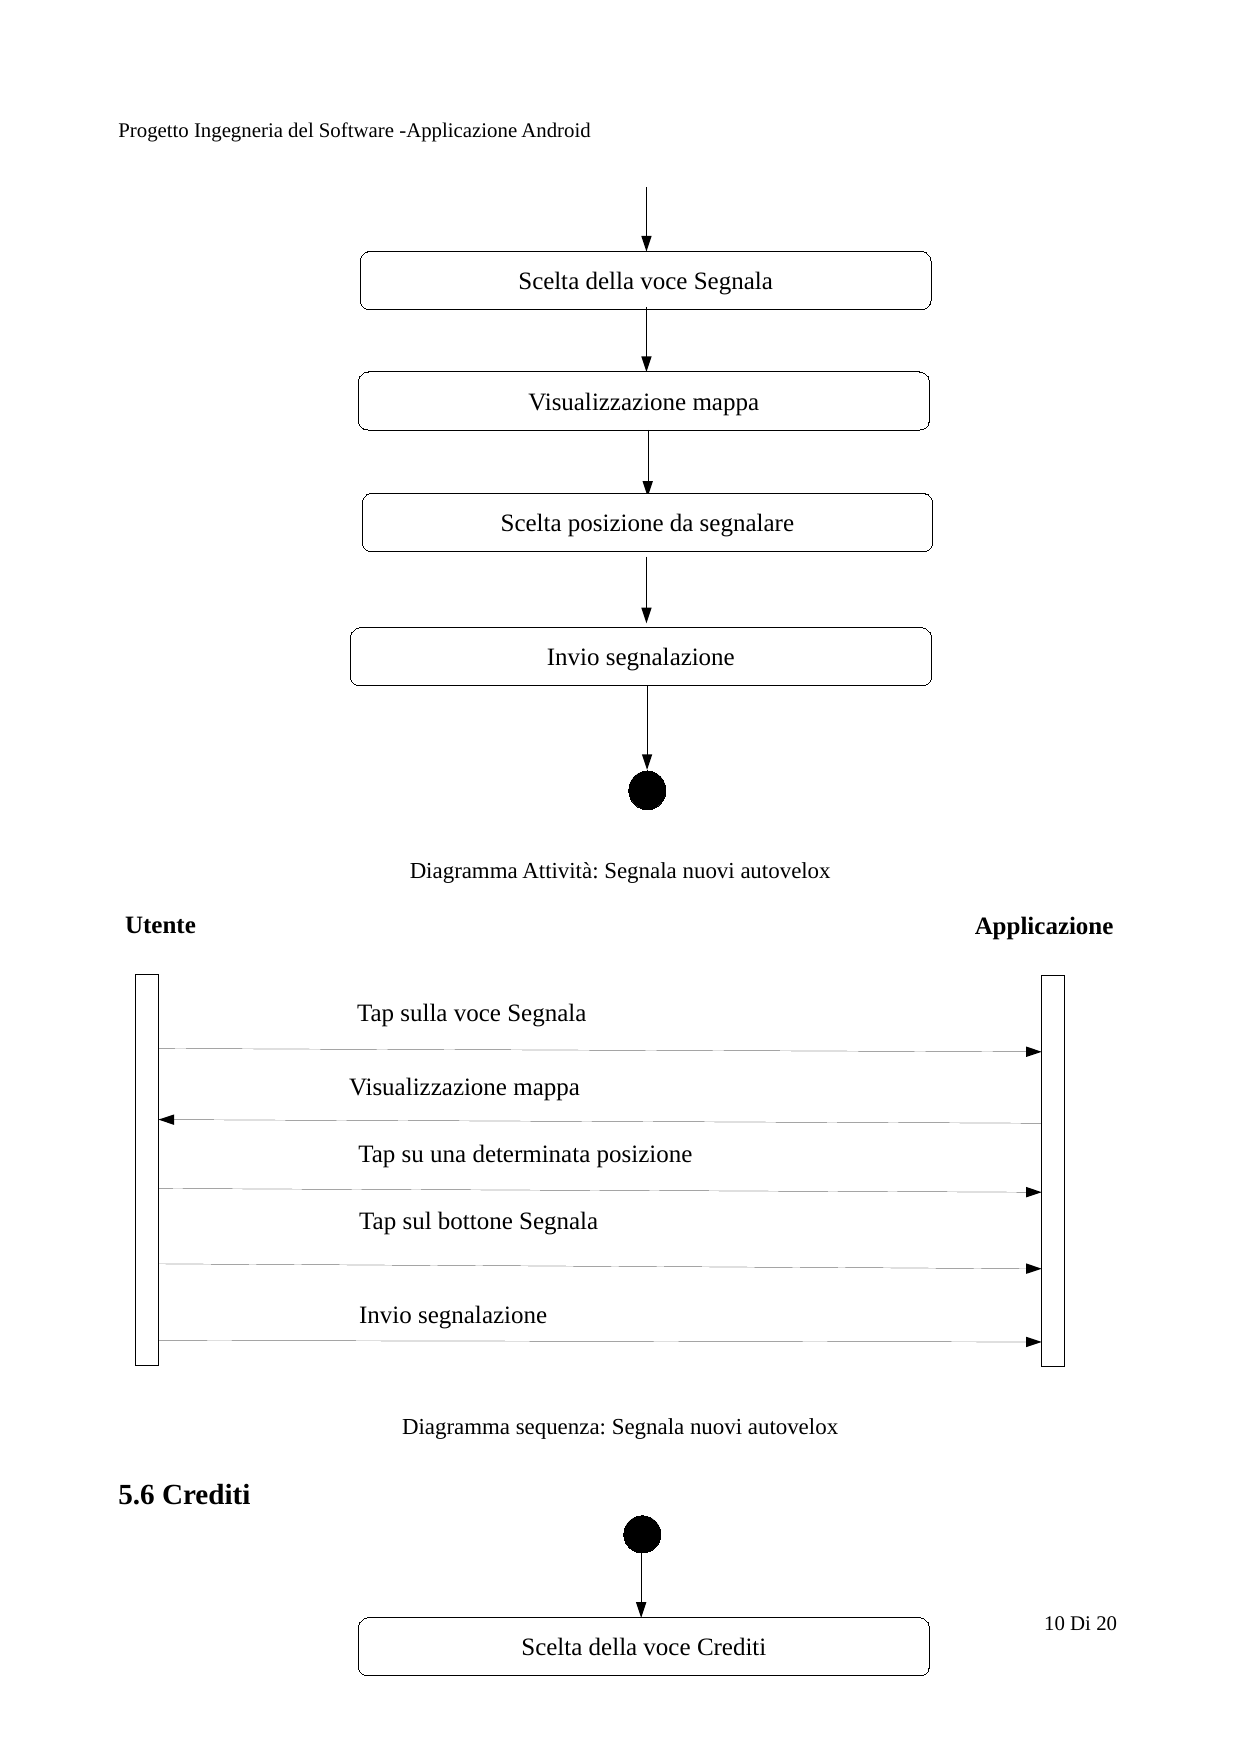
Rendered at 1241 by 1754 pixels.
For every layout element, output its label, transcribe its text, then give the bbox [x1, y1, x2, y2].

text Diagramma Attività: Segnala nuovi autovelox [118, 857, 1122, 883]
text Diagramma sequenza: Segnala nuovi autovelox [118, 1413, 1122, 1439]
subtitle 5.6 Crediti [118, 1477, 1122, 1511]
